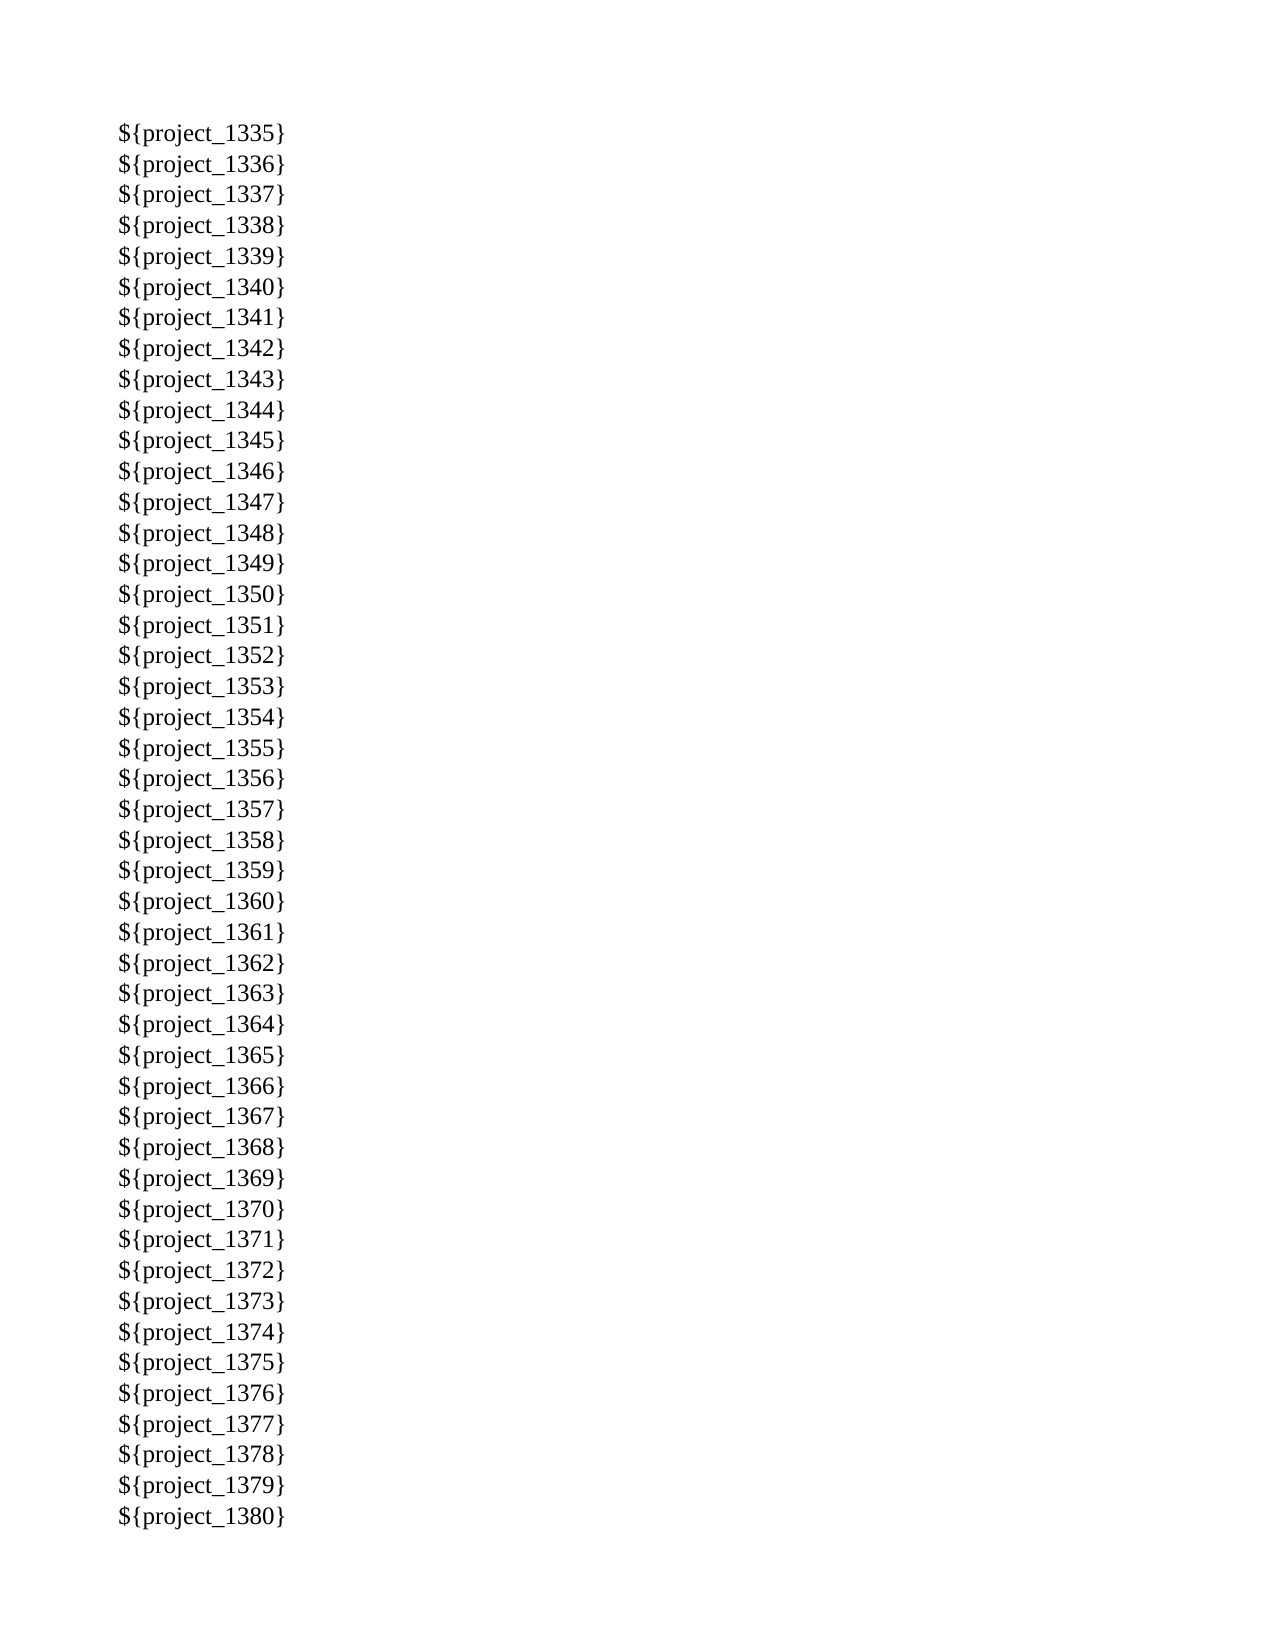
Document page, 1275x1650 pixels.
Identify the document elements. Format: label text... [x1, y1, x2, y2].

text ${project_1363} [118, 978, 1157, 1007]
text ${project_1351} [118, 610, 1157, 638]
text ${project_1344} [118, 395, 1157, 423]
text ${project_1371} [118, 1224, 1157, 1253]
text ${project_1354} [118, 702, 1157, 731]
text ${project_1377} [118, 1409, 1157, 1437]
text ${project_1339} [118, 241, 1157, 270]
text ${project_1343} [118, 364, 1157, 393]
text ${project_1380} [118, 1501, 1157, 1530]
text ${project_1335} [118, 118, 1157, 147]
text ${project_1347} [118, 487, 1157, 516]
text ${project_1337} [118, 179, 1157, 208]
text ${project_1340} [118, 272, 1157, 301]
text ${project_1373} [118, 1286, 1157, 1314]
text ${project_1365} [118, 1040, 1157, 1069]
text ${project_1348} [118, 518, 1157, 546]
text ${project_1362} [118, 948, 1157, 977]
text ${project_1376} [118, 1378, 1157, 1407]
text ${project_1338} [118, 210, 1157, 239]
text ${project_1366} [118, 1071, 1157, 1099]
text ${project_1369} [118, 1163, 1157, 1192]
text ${project_1346} [118, 456, 1157, 485]
text ${project_1336} [118, 149, 1157, 178]
text ${project_1352} [118, 641, 1157, 669]
text ${project_1345} [118, 425, 1157, 454]
text ${project_1374} [118, 1317, 1157, 1345]
text ${project_1368} [118, 1132, 1157, 1161]
text ${project_1342} [118, 333, 1157, 362]
text ${project_1364} [118, 1009, 1157, 1038]
text ${project_1359} [118, 856, 1157, 884]
text ${project_1379} [118, 1470, 1157, 1499]
text ${project_1355} [118, 733, 1157, 761]
text ${project_1367} [118, 1101, 1157, 1130]
text ${project_1356} [118, 763, 1157, 792]
text ${project_1370} [118, 1194, 1157, 1222]
text ${project_1357} [118, 794, 1157, 823]
text ${project_1349} [118, 548, 1157, 577]
text ${project_1375} [118, 1347, 1157, 1376]
text ${project_1358} [118, 825, 1157, 854]
text ${project_1360} [118, 886, 1157, 915]
text ${project_1353} [118, 671, 1157, 700]
text ${project_1361} [118, 917, 1157, 946]
text ${project_1350} [118, 579, 1157, 608]
text ${project_1372} [118, 1255, 1157, 1284]
text ${project_1341} [118, 302, 1157, 331]
text ${project_1378} [118, 1439, 1157, 1468]
